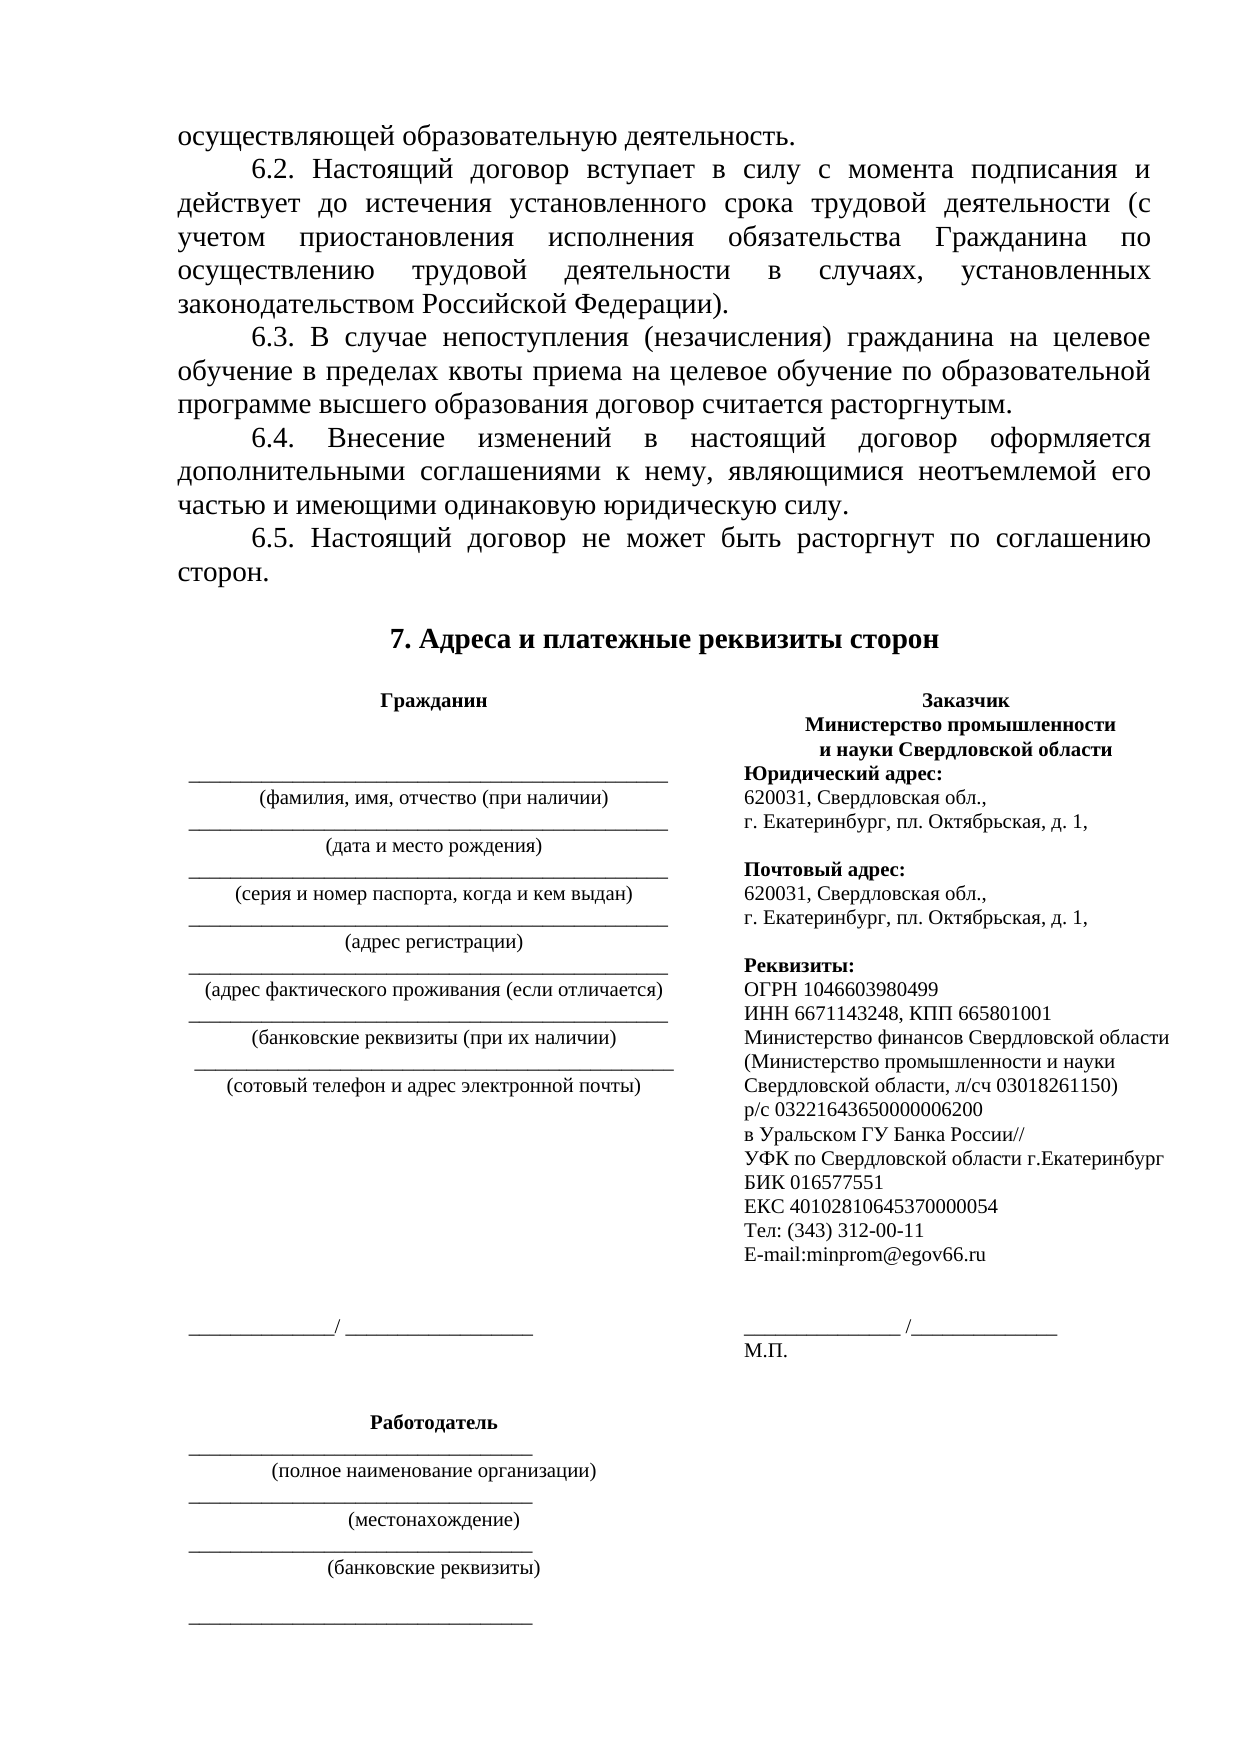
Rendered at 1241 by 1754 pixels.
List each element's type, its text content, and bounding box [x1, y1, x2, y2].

table_header [691, 688, 733, 761]
table_cell ______________/ __________________ [177, 1314, 691, 1362]
text 6.2. Настоящий договор вступает в силу с момента подписания и действует до истечения установленного срока трудовой деятельности (с учетом приостановления исполнения обязательства Гражданина по осуществлению трудовой деятельности в случаях, установленных законодательством Российской Федерации). [177, 152, 1152, 319]
table_cell [691, 1314, 733, 1362]
table_cell [691, 761, 733, 1314]
table_cell ______________________________________________ (фамилия, имя, отчество (при наличии) ______________________________________________ (дата и место рождения) ______________________________________________ (серия и номер паспорта, когда и кем выдан) ______________________________________________ (адрес регистрации) ______________________________________________ (адрес фактического проживания (если отличается) ______________________________________________ (банковские реквизиты (при их наличии) ______________________________________________ (сотовый телефон и адрес электронной почты) [177, 761, 691, 1314]
table_header Заказчик Министерство промышленности и науки Свердловской области [733, 688, 1199, 761]
table_cell _______________ /______________ М.П. [733, 1314, 1199, 1362]
table_header Работодатель [177, 1386, 691, 1434]
text 6.4. Внесение изменений в настоящий договор оформляется дополнительными соглашениями к нему, являющимися неотъемлемой его частью и имеющими одинаковую юридическую силу. [177, 420, 1152, 521]
text 6.5. Настоящий договор не может быть расторгнут по соглашению сторон. [177, 521, 1152, 588]
text 6.3. В случае непоступления (незачисления) гражданина на целевое обучение в пределах квоты приема на целевое обучение по образовательной программе высшего образования договор считается расторгнутым. [177, 319, 1152, 420]
subtitle 7. Адреса и платежные реквизиты сторон [177, 621, 1152, 655]
table_header Гражданин [177, 688, 691, 761]
table_cell Юридический адрес: 620031, Свердловская обл., г. Екатеринбург, пл. Октябрьская, д. 1, Почтовый адрес: 620031, Свердловская обл., г. Екатеринбург, пл. Октябрьская, д. 1, Реквизиты: ОГРН 1046603980499 ИНН 6671143248, КПП 665801001 Министерство финансов Свердловской области (Министерство промышленности и науки Свердловской области, л/сч 03018261150) р/с 03221643650000006200 в Уральском ГУ Банка России// УФК по Свердловской области г.Екатеринбург БИК 016577551 ЕКС 40102810645370000054 Тел: (343) 312-00-11 E-mail:minprom@egov66.ru [733, 761, 1199, 1314]
text осуществляющей образовательную деятельность. [177, 118, 1152, 152]
table_cell _________________________________ (полное наименование организации) _________________________________ (местонахождение) _________________________________ (банковские реквизиты) _________________________________ [177, 1434, 691, 1627]
